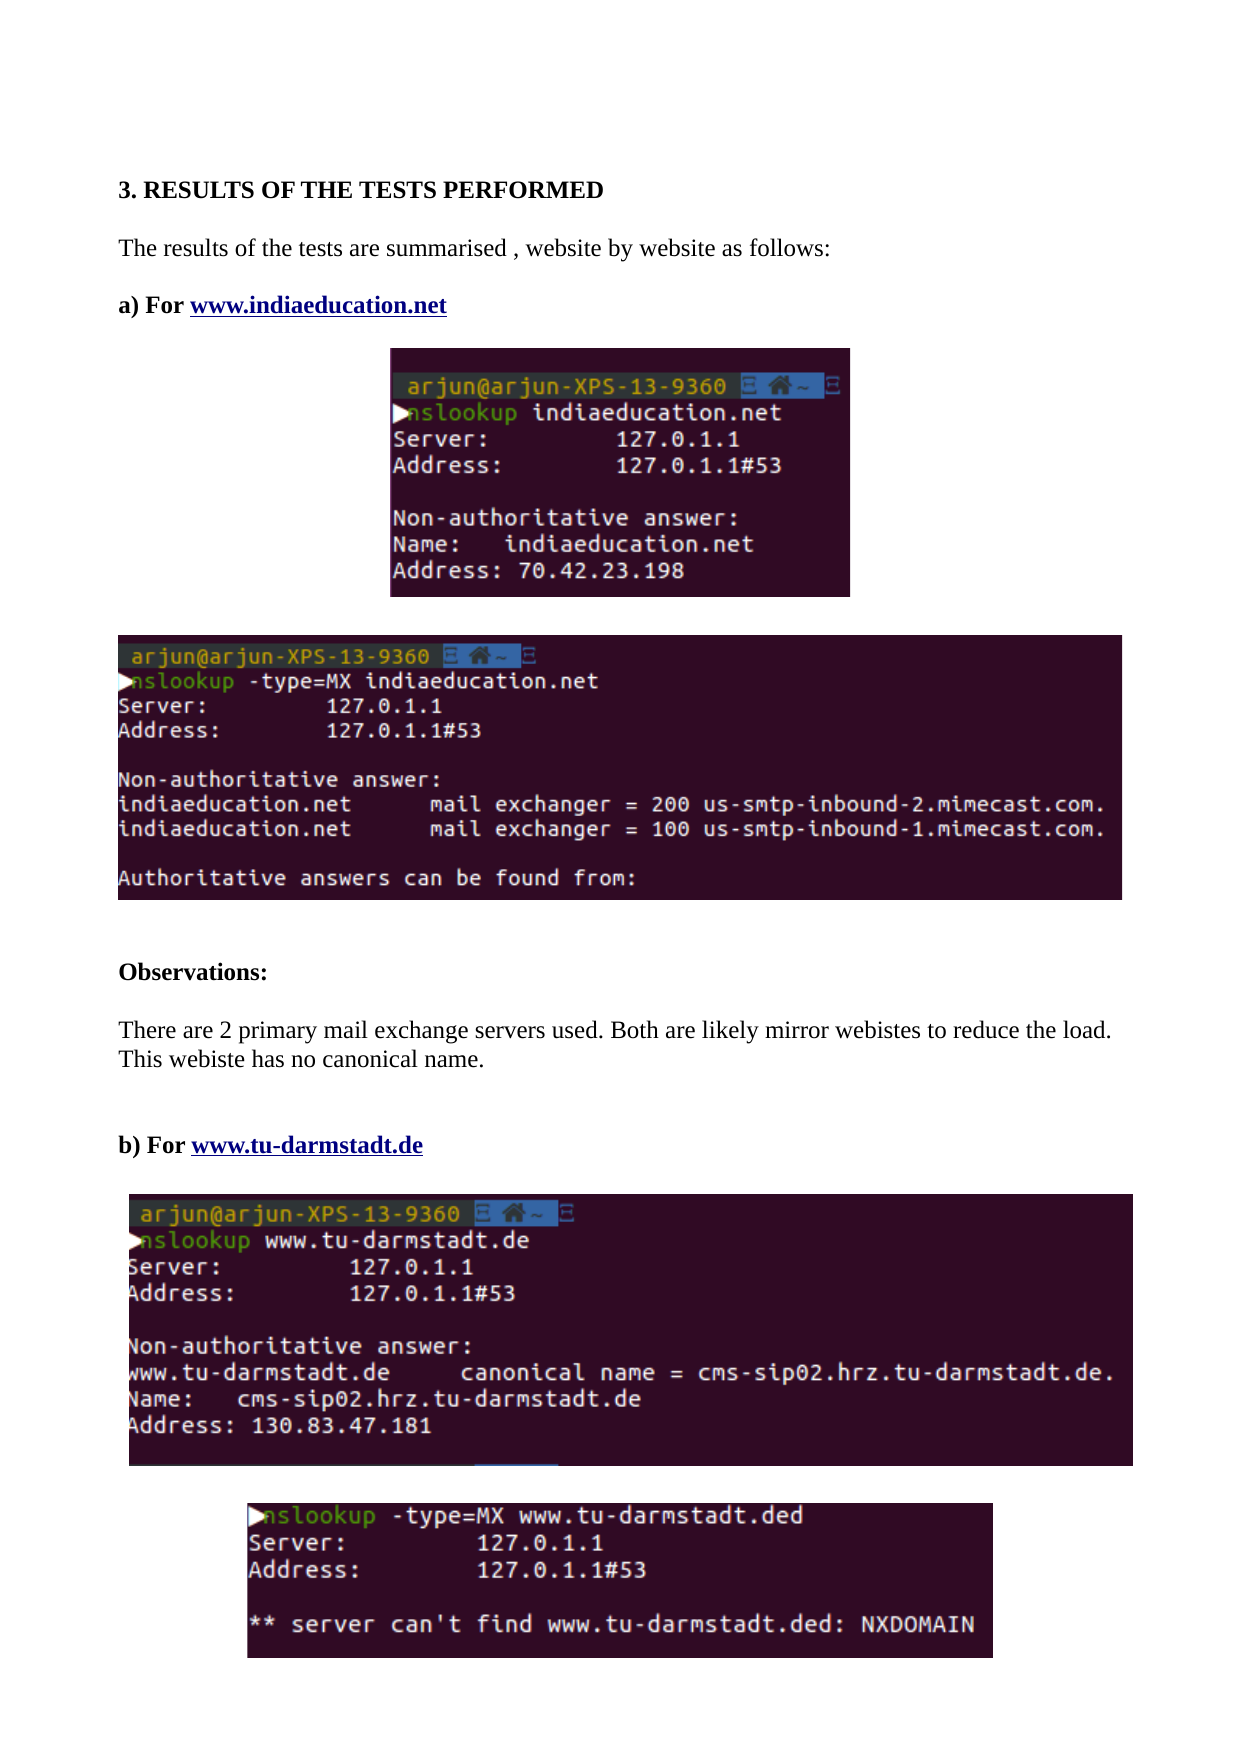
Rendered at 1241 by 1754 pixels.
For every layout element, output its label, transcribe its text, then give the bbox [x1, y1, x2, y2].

text Observations: [118, 957, 1122, 986]
text a) For www.indiaeducation.net [118, 291, 1122, 319]
text 3. RESULTS OF THE TESTS PERFORMED [118, 176, 1122, 204]
text There are 2 primary mail exchange servers used. Both are likely mirror webistes to reduce the load. This webiste has no canonical name. [118, 1015, 1122, 1072]
picture [390, 348, 851, 597]
picture [129, 1194, 1133, 1466]
text b) For www.tu-darmstadt.de [118, 1130, 1122, 1159]
picture [247, 1503, 993, 1658]
picture [118, 635, 1123, 900]
text The results of the tests are summarised , website by website as follows: [118, 233, 1122, 262]
